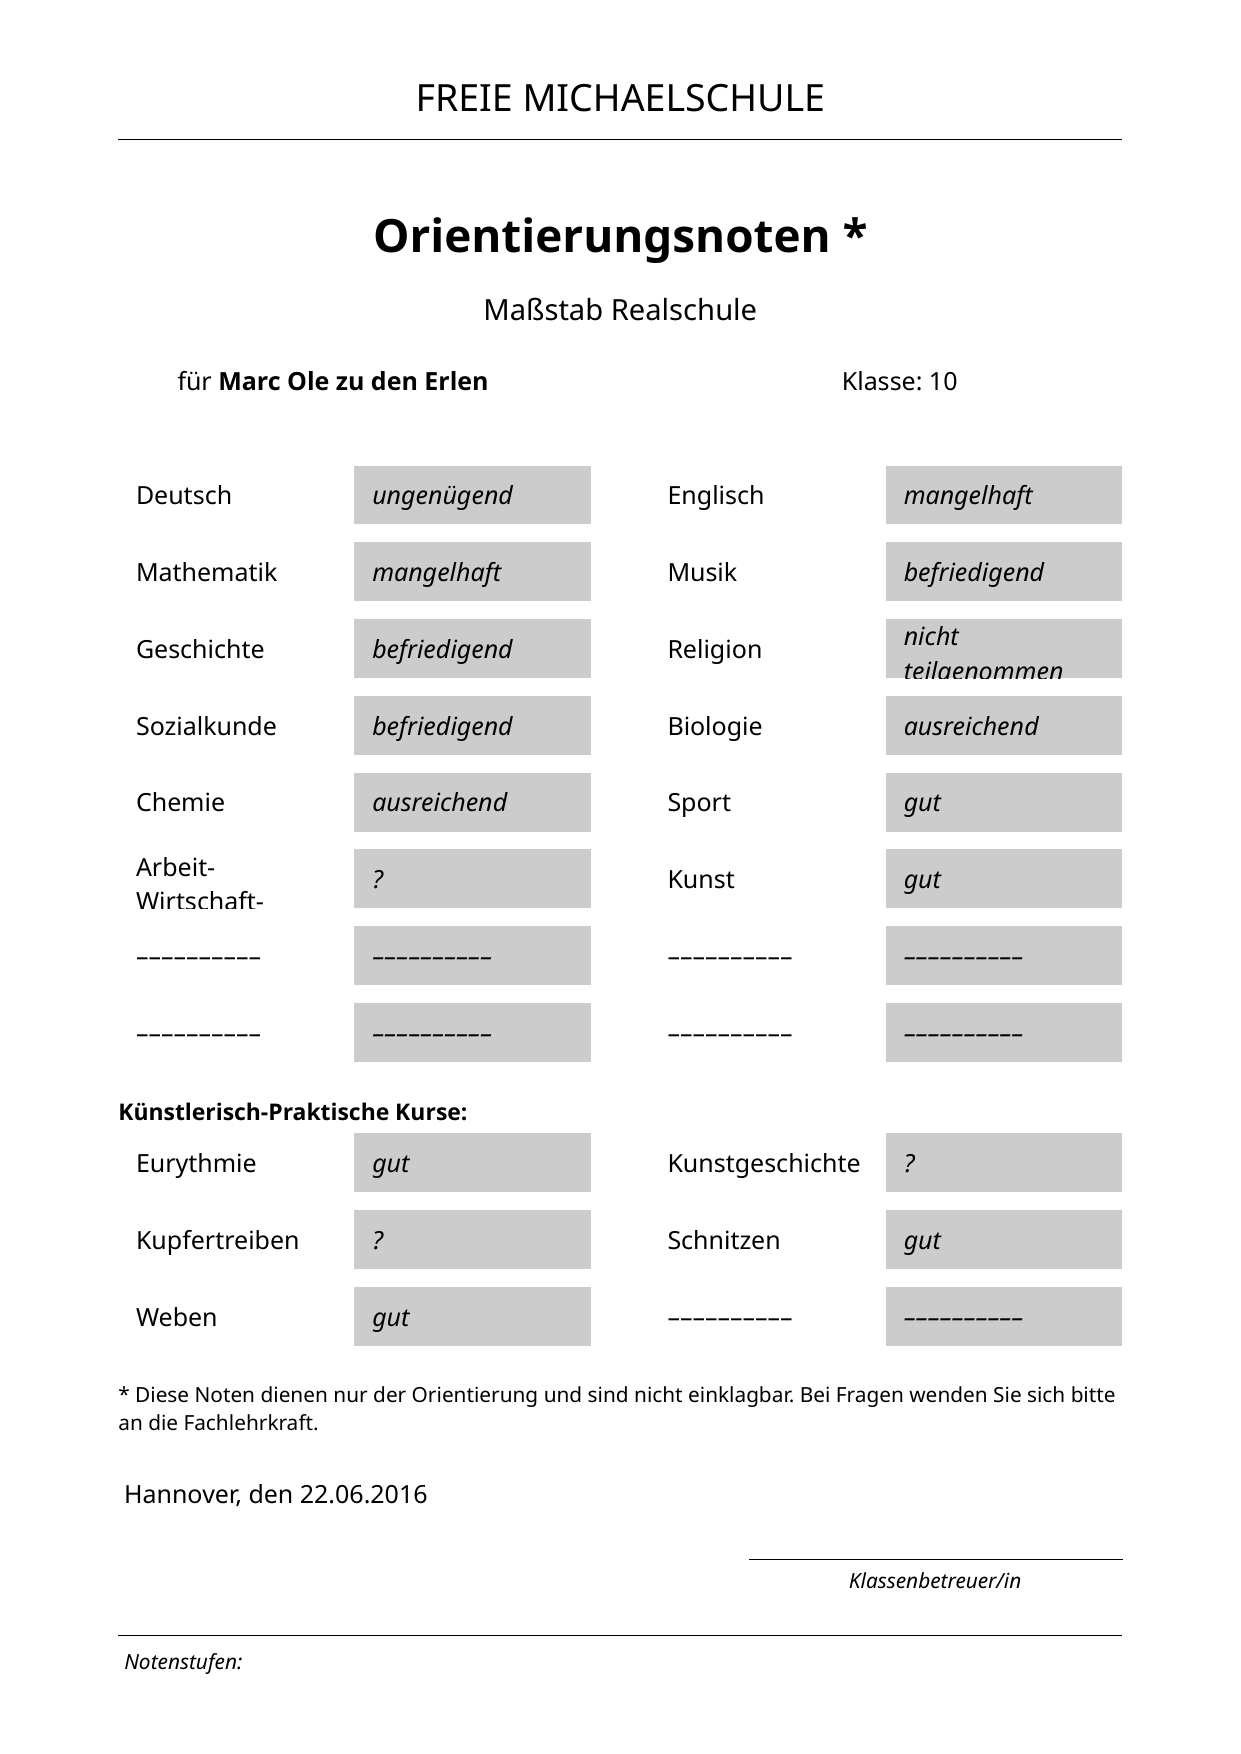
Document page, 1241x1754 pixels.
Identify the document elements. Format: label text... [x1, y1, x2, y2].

table_cell Geschichte [118, 619, 354, 678]
table_cell [118, 755, 354, 773]
table_cell [886, 985, 1122, 1003]
text FREIE MICHAELSCHULE [118, 71, 1122, 122]
table_header für Marc Ole zu den Erlen [177, 363, 842, 397]
table_cell –––––––––– [886, 1003, 1122, 1062]
table_cell [650, 755, 886, 773]
table_cell [118, 601, 354, 619]
table_cell [591, 985, 649, 1003]
table_cell Kupfertreiben [118, 1210, 354, 1269]
table_cell [650, 1192, 886, 1210]
table_cell [650, 525, 886, 542]
table_cell [591, 1003, 649, 1062]
table_header Kunstgeschichte [650, 1133, 886, 1192]
table_cell –––––––––– [650, 1003, 886, 1062]
table_header [591, 1133, 649, 1192]
table_cell ausreichend [886, 696, 1122, 755]
table_cell [591, 849, 649, 908]
table_cell [591, 696, 649, 755]
text * Diese Noten dienen nur der Orientierung und sind nicht einklagbar. Bei Fragen wenden Sie sich bitte an die Fachlehrkraft. [118, 1380, 1122, 1437]
table_cell –––––––––– [650, 926, 886, 985]
table_cell gut [886, 849, 1122, 908]
table_cell Weben [118, 1287, 354, 1346]
table_cell [650, 1269, 886, 1287]
table_header Hannover, den 22.06.2016 [118, 1471, 749, 1559]
table_cell ausreichend [354, 773, 591, 832]
table_cell Arbeit-Wirtschaft-Technik [118, 849, 354, 908]
table_cell befriedigend [886, 542, 1122, 601]
table_cell [886, 755, 1122, 773]
table_cell –––––––––– [886, 926, 1122, 985]
table_cell [650, 909, 886, 926]
table_cell [650, 678, 886, 696]
table_header Englisch [650, 466, 886, 524]
table_header [955, 1636, 1122, 1687]
table_cell [354, 909, 591, 926]
table_cell [354, 1192, 591, 1210]
table_cell [591, 1210, 649, 1269]
table_header Notenstufen: [118, 1636, 285, 1687]
table_cell gut [886, 1210, 1122, 1269]
table_header [749, 1471, 1123, 1559]
table_cell Schnitzen [650, 1210, 886, 1269]
table_cell [591, 542, 649, 601]
table_header ? [886, 1133, 1122, 1192]
table_cell Klassenbetreuer/in [749, 1560, 1123, 1600]
table_cell [591, 619, 649, 678]
table_cell [354, 525, 591, 542]
table_cell Kunst [650, 849, 886, 908]
table_cell [591, 755, 649, 773]
table_cell Religion [650, 619, 886, 678]
table_cell Sport [650, 773, 886, 832]
table_cell gut [886, 773, 1122, 832]
table_cell [118, 1269, 354, 1287]
table_header [285, 1636, 453, 1687]
table_cell [591, 773, 649, 832]
table_cell [886, 678, 1122, 696]
table_header mangelhaft [886, 466, 1122, 524]
table_header ungenügend [354, 466, 591, 524]
table_cell [354, 601, 591, 619]
table_cell [591, 909, 649, 926]
table_cell Biologie [650, 696, 886, 755]
table_header Klasse: 10 [842, 363, 1063, 397]
table_cell nicht teilgenommen [886, 619, 1122, 678]
title Orientierungsnoten * [118, 203, 1122, 266]
table_cell –––––––––– [354, 926, 591, 985]
table_cell [118, 678, 354, 696]
table_cell [591, 1192, 649, 1210]
table_cell –––––––––– [886, 1287, 1122, 1346]
table_cell [354, 985, 591, 1003]
table_cell [118, 985, 354, 1003]
table_cell [591, 525, 649, 542]
table_header Deutsch [118, 466, 354, 524]
table_cell –––––––––– [118, 926, 354, 985]
table_cell mangelhaft [354, 542, 591, 601]
table_cell [886, 525, 1122, 542]
table_cell Chemie [118, 773, 354, 832]
table_header [453, 1636, 620, 1687]
table_header Eurythmie [118, 1133, 354, 1192]
table_cell [118, 1192, 354, 1210]
table_cell Musik [650, 542, 886, 601]
table_cell Mathematik [118, 542, 354, 601]
table_cell [591, 678, 649, 696]
table_header [620, 1636, 787, 1687]
table_cell [650, 985, 886, 1003]
table_cell [118, 1559, 749, 1600]
subtitle Maßstab Realschule [118, 289, 1122, 329]
table_cell [591, 601, 649, 619]
table_cell –––––––––– [118, 1003, 354, 1062]
table_cell Sozialkunde [118, 696, 354, 755]
table_cell [886, 1192, 1122, 1210]
table_cell [886, 909, 1122, 926]
table_cell [118, 525, 354, 542]
table_cell gut [354, 1287, 591, 1346]
table_cell –––––––––– [354, 1003, 591, 1062]
table_header [788, 1636, 955, 1687]
table_cell [591, 1287, 649, 1346]
table_cell [354, 755, 591, 773]
table_header gut [354, 1133, 591, 1192]
table_cell [591, 926, 649, 985]
table_cell [354, 832, 591, 849]
table_cell [118, 909, 354, 926]
table_cell befriedigend [354, 696, 591, 755]
table_cell [591, 1269, 649, 1287]
table_cell [650, 601, 886, 619]
table_cell [354, 1269, 591, 1287]
table_cell [591, 832, 649, 849]
table_cell [354, 678, 591, 696]
table_header [591, 466, 649, 524]
table_cell ? [354, 1210, 591, 1269]
table_cell [886, 601, 1122, 619]
table_cell [886, 1269, 1122, 1287]
table_cell [886, 832, 1122, 849]
text Künstlerisch-Praktische Kurse: [118, 1096, 1122, 1127]
table_cell befriedigend [354, 619, 591, 678]
table_cell ? [354, 849, 591, 908]
table_cell [118, 832, 354, 849]
table_cell [650, 832, 886, 849]
table_cell –––––––––– [650, 1287, 886, 1346]
